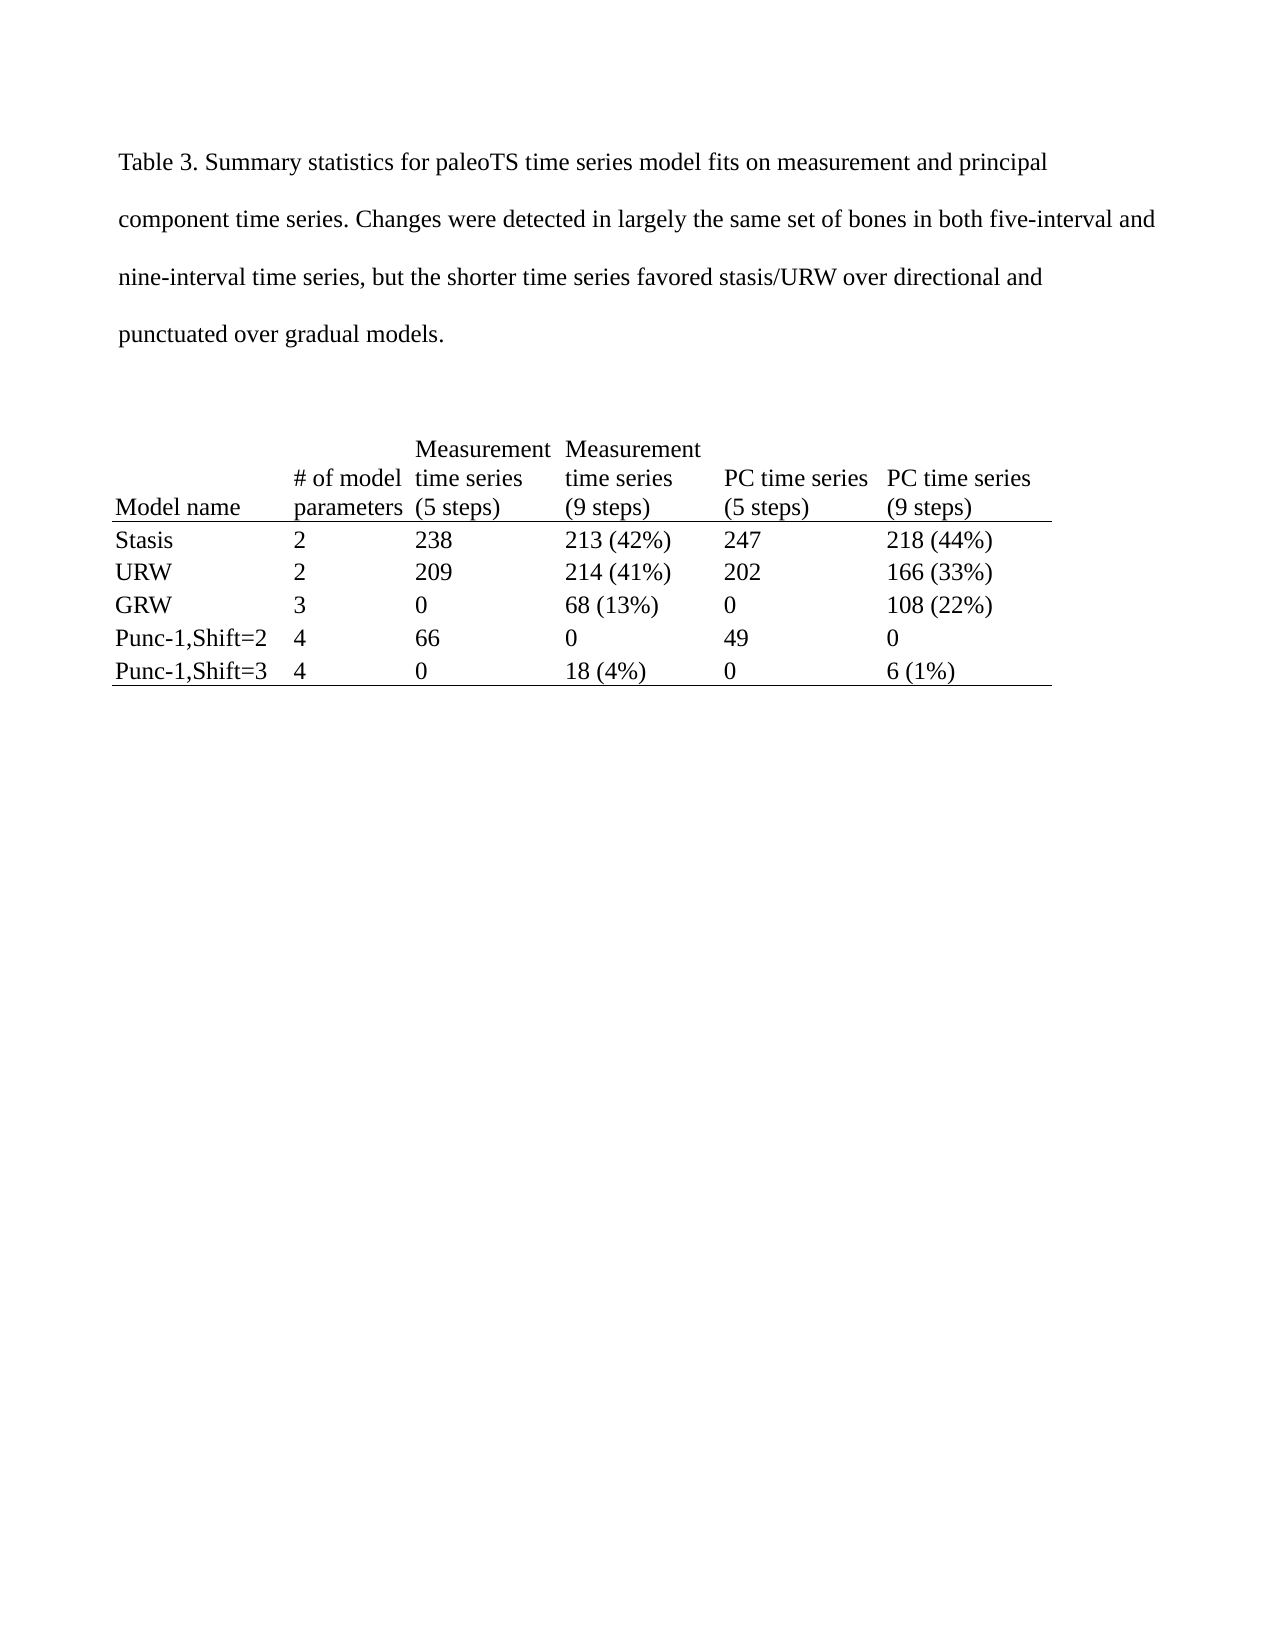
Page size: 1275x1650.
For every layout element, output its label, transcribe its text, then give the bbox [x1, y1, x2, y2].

text Table 3. Summary statistics for paleoTS time series model fits on measurement and principal component time series. Changes were detected in largely the same set of bones in both five-interval and nine-interval time series, but the shorter time series favored stasis/URW over directional and punctuated over gradual models. [118, 147, 1157, 348]
table_cell Punc-1,Shift=2 [112, 619, 290, 652]
table_cell 247 [721, 522, 883, 553]
table_header # of model parameters [290, 434, 412, 521]
table_cell 18 (4%) [562, 652, 721, 685]
table_cell 4 [290, 619, 412, 652]
table_cell 0 [721, 586, 883, 619]
table_cell Punc-1,Shift=3 [112, 652, 290, 685]
table_cell 166 (33%) [884, 554, 1052, 586]
table_header Model name [112, 434, 290, 521]
table_cell 108 (22%) [884, 586, 1052, 619]
table_cell 3 [290, 586, 412, 619]
table_cell 0 [562, 619, 721, 652]
table_cell 218 (44%) [884, 522, 1052, 553]
table_cell 0 [412, 586, 562, 619]
table_cell 0 [884, 619, 1052, 652]
table_cell 238 [412, 522, 562, 553]
table_cell 0 [721, 652, 883, 685]
table_cell Stasis [112, 522, 290, 553]
table_cell 4 [290, 652, 412, 685]
table_header PC time series (9 steps) [884, 434, 1052, 521]
table_cell 2 [290, 554, 412, 586]
table_cell 2 [290, 522, 412, 553]
table_cell 49 [721, 619, 883, 652]
table_cell 202 [721, 554, 883, 586]
table_header PC time series (5 steps) [721, 434, 883, 521]
table_header Measurement time series (9 steps) [562, 434, 721, 521]
table_cell 0 [412, 652, 562, 685]
table_cell 213 (42%) [562, 522, 721, 553]
table_cell GRW [112, 586, 290, 619]
table_cell URW [112, 554, 290, 586]
table_cell 214 (41%) [562, 554, 721, 586]
table_cell 68 (13%) [562, 586, 721, 619]
table_cell 66 [412, 619, 562, 652]
table_header Measurement time series (5 steps) [412, 434, 562, 521]
table_cell 209 [412, 554, 562, 586]
table_cell 6 (1%) [884, 652, 1052, 685]
